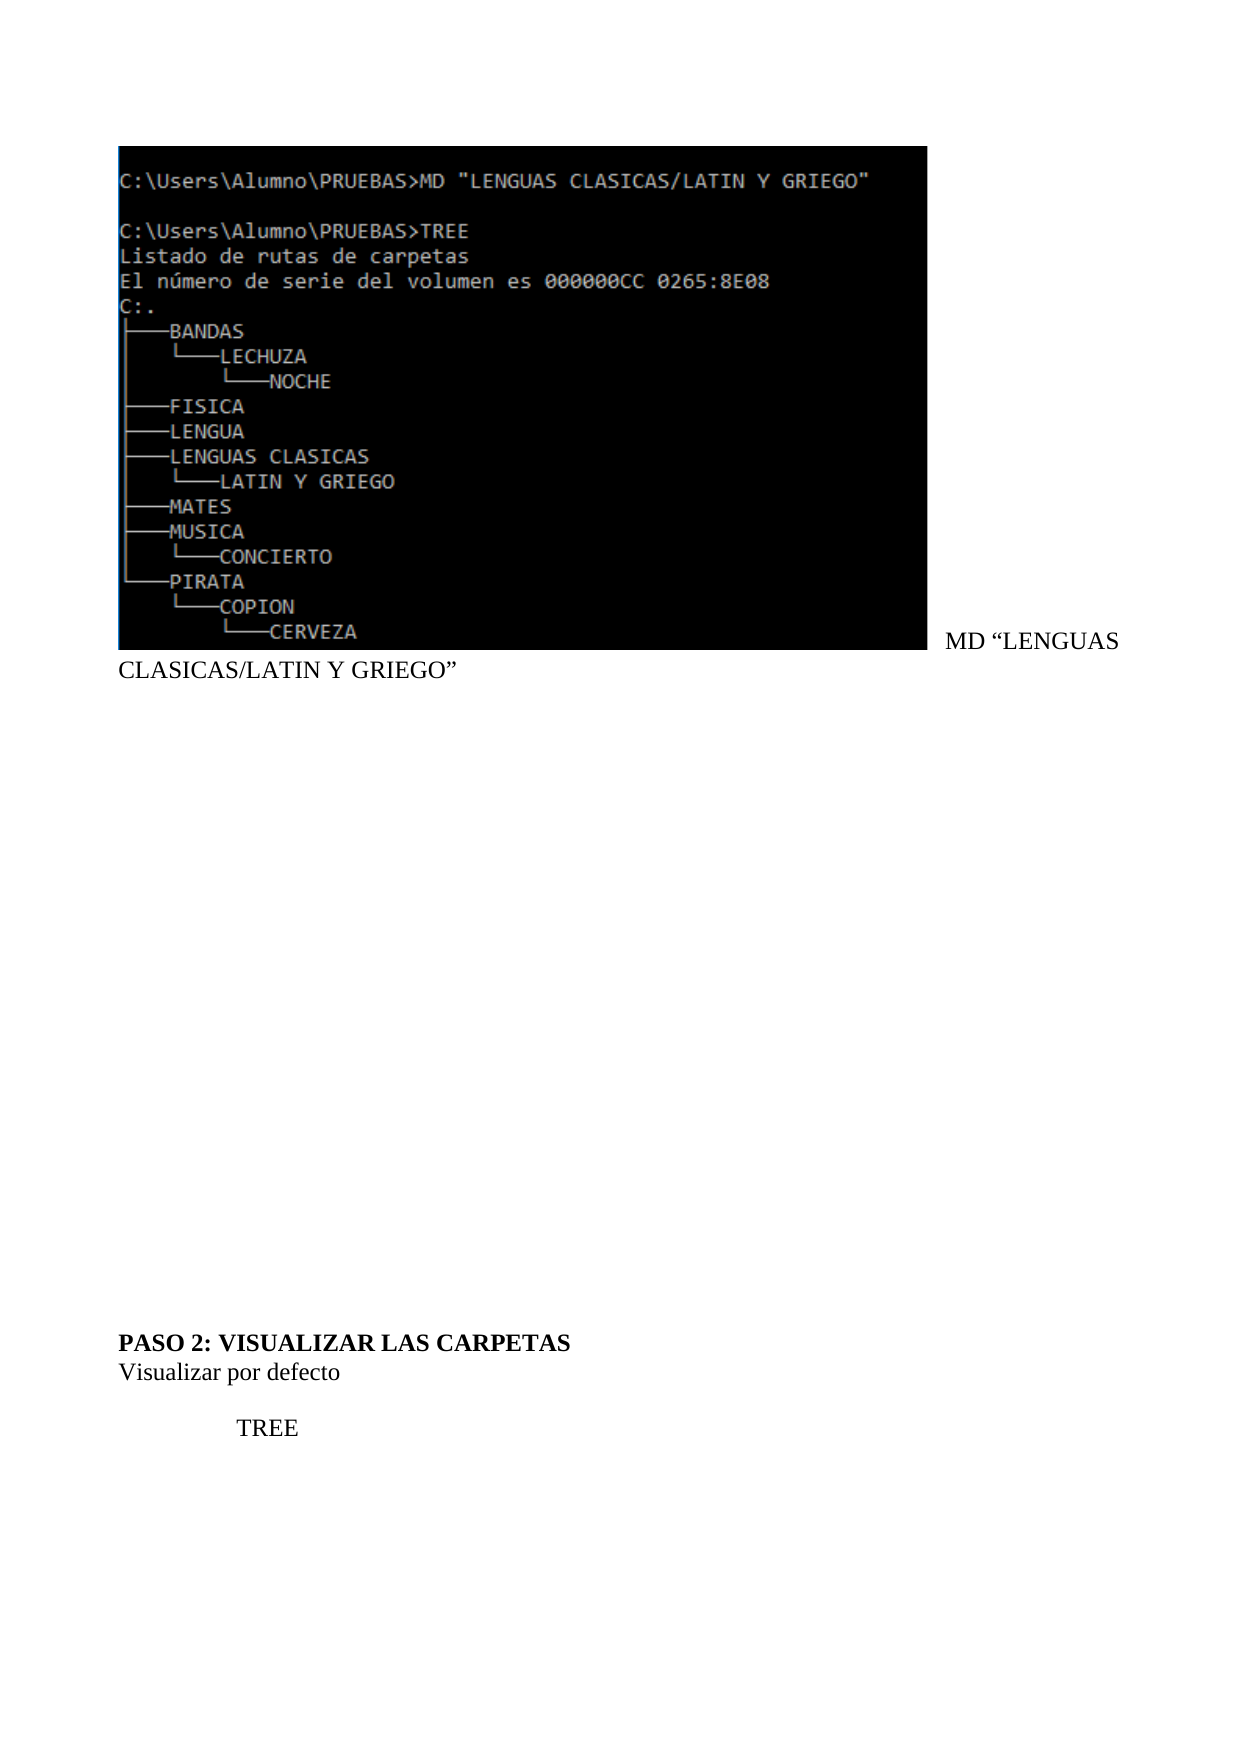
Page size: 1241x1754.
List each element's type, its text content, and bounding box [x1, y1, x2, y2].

text TREE [118, 1413, 1122, 1442]
text MD “LENGUAS CLASICAS/LATIN Y GRIEGO” [118, 146, 1122, 683]
text Visualizar por defecto [118, 1357, 1122, 1385]
text PASO 2: VISUALIZAR LAS CARPETAS [118, 1328, 1122, 1357]
